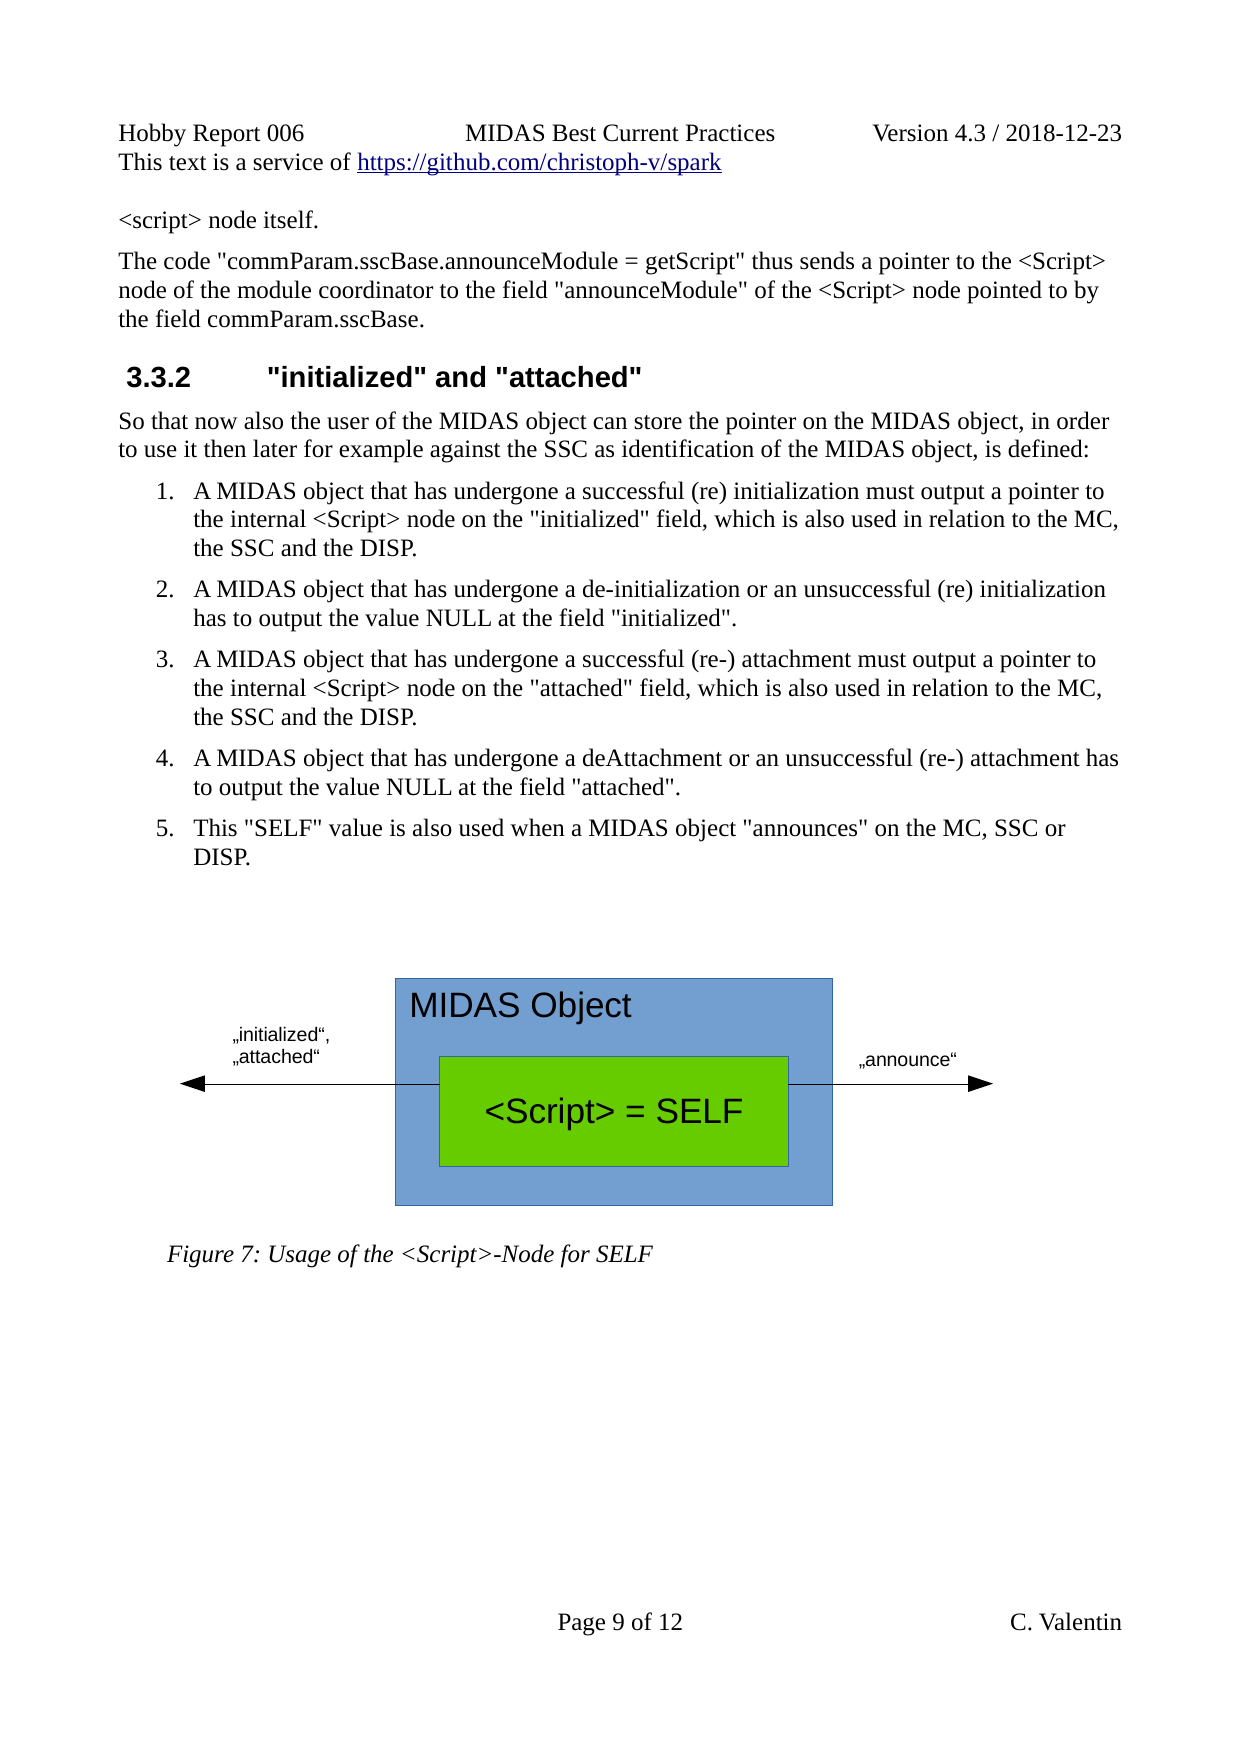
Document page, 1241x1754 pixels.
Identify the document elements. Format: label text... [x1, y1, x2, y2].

list A MIDAS object that has undergone a successful (re) initialization must output a pointer to the internal <Script> node on the "initialized" field, which is also used in relation to the MC, the SSC and the DISP. [156, 476, 1122, 562]
list This "SELF" value is also used when a MIDAS object "announces" on the MC, SSC or DISP. [156, 813, 1122, 871]
text So that now also the user of the MIDAS object can store the pointer on the MIDAS object, in order to use it then later for example against the SSC as identification of the MIDAS object, is defined: [118, 406, 1122, 463]
list A MIDAS object that has undergone a deAttachment or an unsuccessful (re-) attachment has to output the value NULL at the field "attached". [156, 743, 1122, 801]
text <script> node itself. [118, 205, 1122, 234]
list A MIDAS object that has undergone a de-initialization or an unsuccessful (re) initialization has to output the value NULL at the field "initialized". [156, 574, 1122, 632]
text The code "commParam.sscBase.announceModule = getScript" thus sends a pointer to the <Script> node of the module coordinator to the field "announceModule" of the <Script> node pointed to by the field commParam.sscBase. [118, 246, 1122, 333]
text Figure 7: Usage of the <Script>-Node for SELF [167, 1220, 1000, 1268]
list A MIDAS object that has undergone a successful (re-) attachment must output a pointer to the internal <Script> node on the "attached" field, which is also used in relation to the MC, the SSC and the DISP. [156, 644, 1122, 731]
subtitle "initialized" and "attached" [118, 360, 1122, 393]
